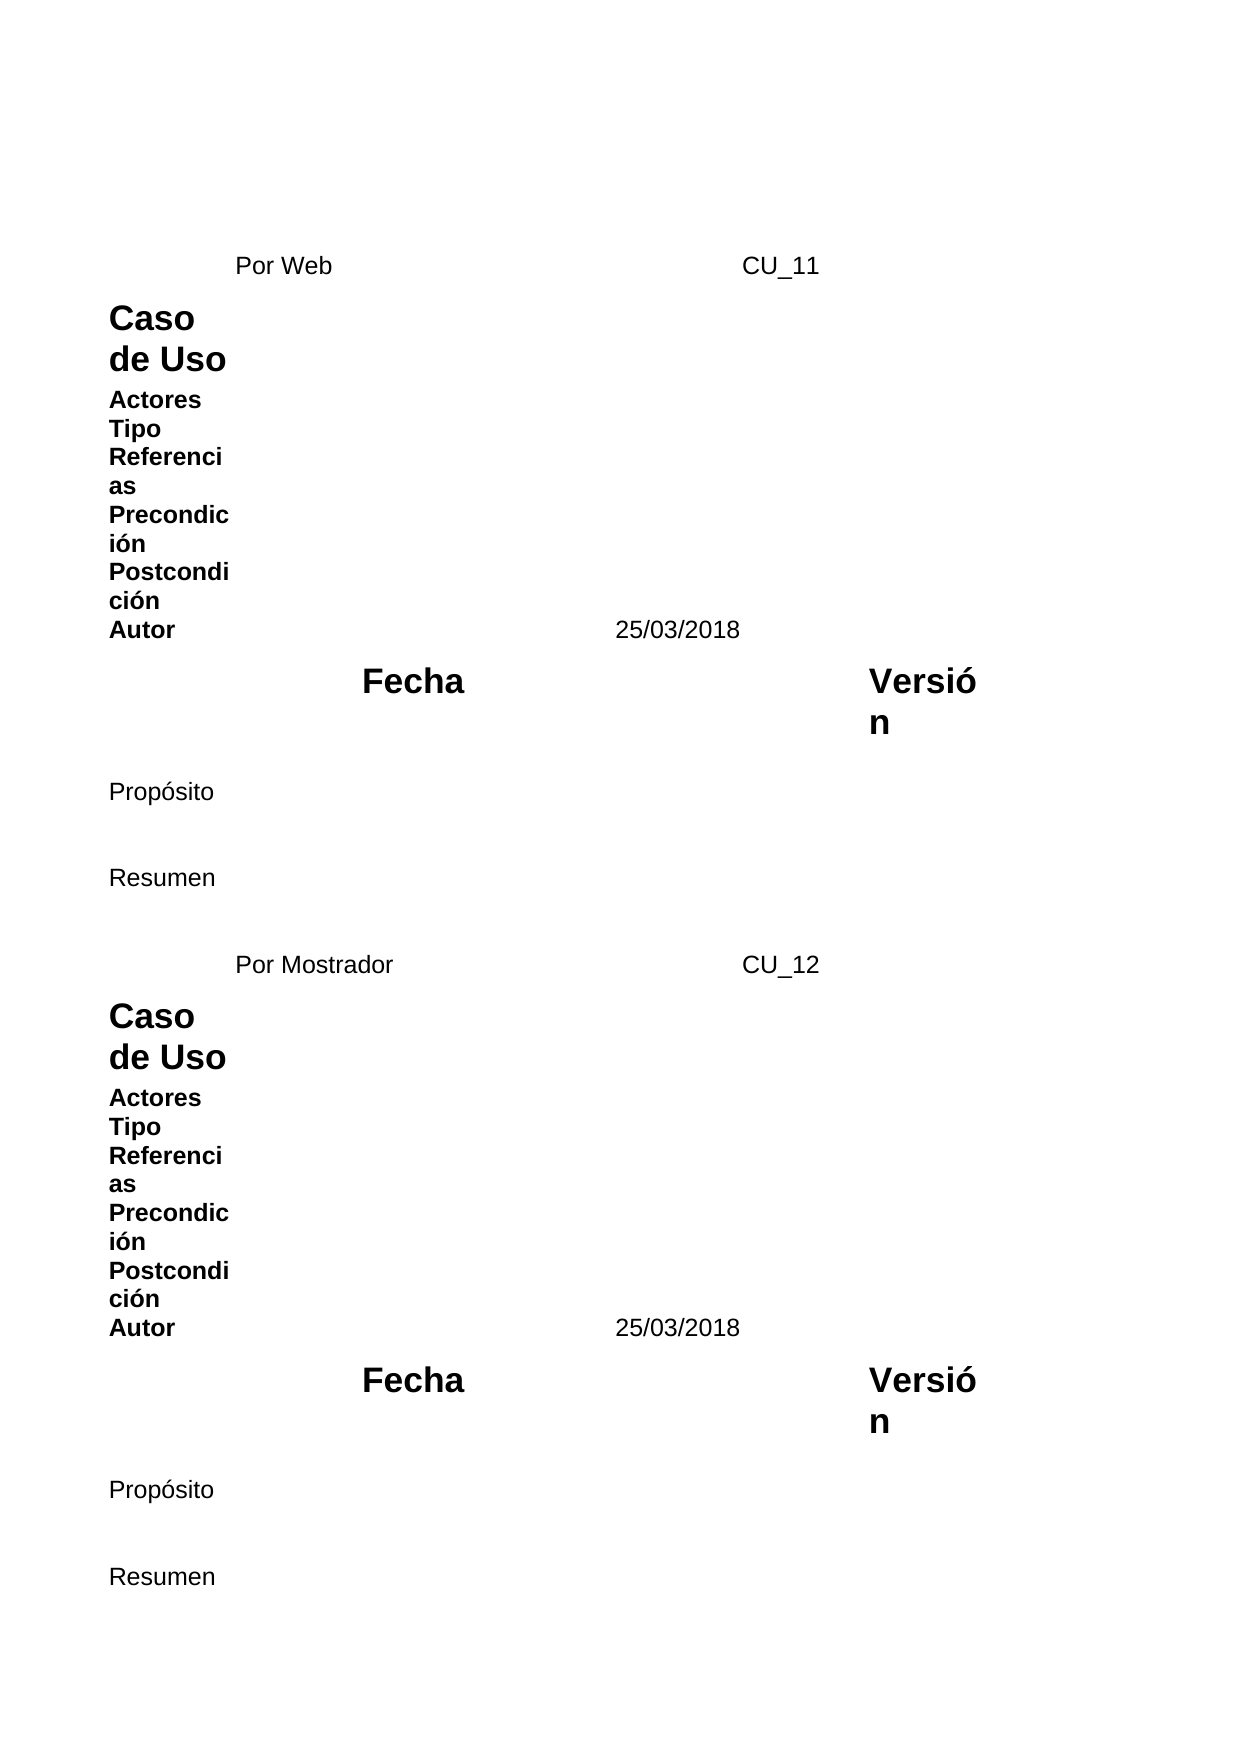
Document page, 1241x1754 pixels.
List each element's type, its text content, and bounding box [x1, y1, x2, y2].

table_cell [489, 1141, 1122, 1198]
table_cell Actores [109, 1083, 235, 1112]
table_cell Actores [109, 385, 235, 414]
table_cell Fecha [362, 1313, 615, 1447]
table_cell Fecha [362, 615, 615, 748]
table_header Propósito [109, 1476, 1122, 1504]
table_cell [235, 414, 1122, 442]
table_cell [235, 500, 1122, 557]
table_cell [109, 892, 1122, 921]
table_cell Versión [869, 615, 995, 748]
table_cell Tipo [109, 1112, 235, 1141]
table_header Por Web [235, 251, 742, 385]
table_header Por Mostrador [235, 950, 742, 1083]
table_cell [235, 385, 1122, 414]
table_cell [235, 1313, 362, 1447]
table_cell Postcondición [109, 1256, 235, 1313]
table_cell [109, 806, 1122, 835]
table_cell [489, 443, 1122, 500]
table_cell [109, 1591, 1122, 1619]
table_cell [235, 1198, 1122, 1256]
table_cell 25/03/2018 [615, 615, 868, 748]
table_cell 25/03/2018 [615, 1313, 868, 1447]
table_cell [235, 443, 488, 500]
table_header Caso de Uso [109, 950, 235, 1083]
table_header CU_11 [742, 251, 1122, 385]
table_header CU_12 [742, 950, 1122, 1083]
table_cell [995, 615, 1122, 748]
table_cell Precondición [109, 1198, 235, 1256]
table_cell Precondición [109, 500, 235, 557]
table_cell Autor [109, 615, 235, 748]
table_cell Referencias [109, 1141, 235, 1198]
table_cell [109, 1504, 1122, 1533]
table_cell Tipo [109, 414, 235, 442]
table_cell [235, 1112, 1122, 1141]
table_cell [235, 1256, 1122, 1313]
table_header Caso de Uso [109, 251, 235, 385]
table_header Propósito [109, 777, 1122, 806]
table_cell Versión [869, 1313, 995, 1447]
table_cell [235, 615, 362, 748]
table_header Resumen [109, 864, 1122, 892]
table_cell [235, 1083, 1122, 1112]
table_header Resumen [109, 1562, 1122, 1591]
table_cell Autor [109, 1313, 235, 1447]
table_cell Referencias [109, 443, 235, 500]
table_cell [235, 558, 1122, 615]
table_cell Postcondición [109, 558, 235, 615]
table_cell [235, 1141, 488, 1198]
table_cell [995, 1313, 1122, 1447]
